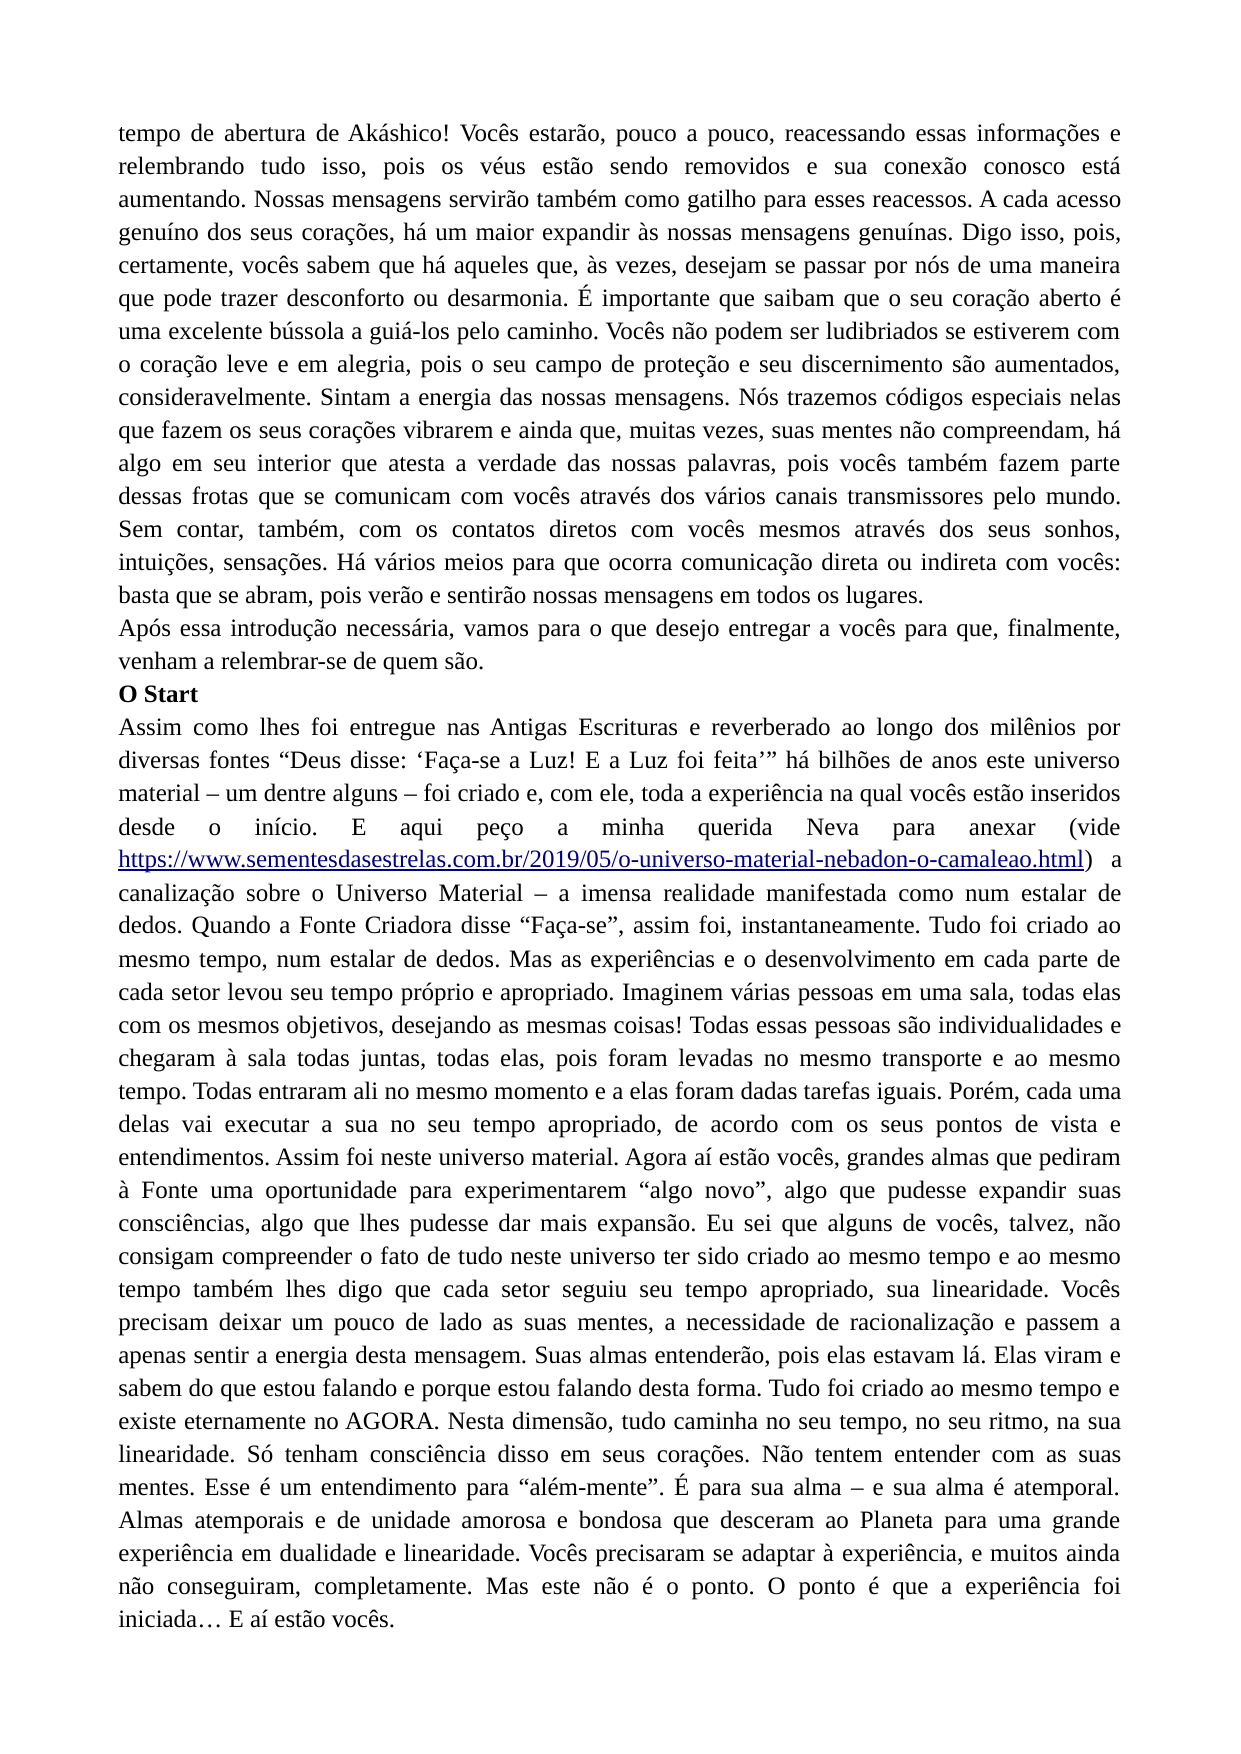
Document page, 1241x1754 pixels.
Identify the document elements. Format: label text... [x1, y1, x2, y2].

text tempo de abertura de Akáshico! Vocês estarão, pouco a pouco, reacessando essas informações e relembrando tudo isso, pois os véus estão sendo removidos e sua conexão conosco está aumentando. Nossas mensagens servirão também como gatilho para esses reacessos. A cada acesso genuíno dos seus corações, há um maior expandir às nossas mensagens genuínas. Digo isso, pois, certamente, vocês sabem que há aqueles que, às vezes, desejam se passar por nós de uma maneira que pode trazer desconforto ou desarmonia. É importante que saibam que o seu coração aberto é uma excelente bússola a guiá-los pelo caminho. Vocês não podem ser ludibriados se estiverem com o coração leve e em alegria, pois o seu campo de proteção e seu discernimento são aumentados, consideravelmente. Sintam a energia das nossas mensagens. Nós trazemos códigos especiais nelas que fazem os seus corações vibrarem e ainda que, muitas vezes, suas mentes não compreendam, há algo em seu interior que atesta a verdade das nossas palavras, pois vocês também fazem parte dessas frotas que se comunicam com vocês através dos vários canais transmissores pelo mundo. Sem contar, também, com os contatos diretos com vocês mesmos através dos seus sonhos, intuições, sensações. Há vários meios para que ocorra comunicação direta ou indireta com vocês: basta que se abram, pois verão e sentirão nossas mensagens em todos os lugares. [118, 118, 1122, 609]
text Após essa introdução necessária, vamos para o que desejo entregar a vocês para que, finalmente, venham a relembrar-se de quem são. [118, 613, 1122, 675]
text Assim como lhes foi entregue nas Antigas Escrituras e reverberado ao longo dos milênios por diversas fontes “Deus disse: ‘Faça-se a Luz! E a Luz foi feita’” há bilhões de anos este universo material – um dentre alguns – foi criado e, com ele, toda a experiência na qual vocês estão inseridos desde o início. E aqui peço a minha querida Neva para anexar (vide https://www.sementesdasestrelas.com.br/2019/05/o-universo-material-nebadon-o-camaleao.html) a canalização sobre o Universo Material – a imensa realidade manifestada como num estalar de dedos. Quando a Fonte Criadora disse “Faça-se”, assim foi, instantaneamente. Tudo foi criado ao mesmo tempo, num estalar de dedos. Mas as experiências e o desenvolvimento em cada parte de cada setor levou seu tempo próprio e apropriado. Imaginem várias pessoas em uma sala, todas elas com os mesmos objetivos, desejando as mesmas coisas! Todas essas pessoas são individualidades e chegaram à sala todas juntas, todas elas, pois foram levadas no mesmo transporte e ao mesmo tempo. Todas entraram ali no mesmo momento e a elas foram dadas tarefas iguais. Porém, cada uma delas vai executar a sua no seu tempo apropriado, de acordo com os seus pontos de vista e entendimentos. Assim foi neste universo material. Agora aí estão vocês, grandes almas que pediram à Fonte uma oportunidade para experimentarem “algo novo”, algo que pudesse expandir suas consciências, algo que lhes pudesse dar mais expansão. Eu sei que alguns de vocês, talvez, não consigam compreender o fato de tudo neste universo ter sido criado ao mesmo tempo e ao mesmo tempo também lhes digo que cada setor seguiu seu tempo apropriado, sua linearidade. Vocês precisam deixar um pouco de lado as suas mentes, a necessidade de racionalização e passem a apenas sentir a energia desta mensagem. Suas almas entenderão, pois elas estavam lá. Elas viram e sabem do que estou falando e porque estou falando desta forma. Tudo foi criado ao mesmo tempo e existe eternamente no AGORA. Nesta dimensão, tudo caminha no seu tempo, no seu ritmo, na sua linearidade. Só tenham consciência disso em seus corações. Não tentem entender com as suas mentes. Esse é um entendimento para “além-mente”. É para sua alma – e sua alma é atemporal. Almas atemporais e de unidade amorosa e bondosa que desceram ao Planeta para uma grande experiência em dualidade e linearidade. Vocês precisaram se adaptar à experiência, e muitos ainda não conseguiram, completamente. Mas este não é o ponto. O ponto é que a experiência foi iniciada… E aí estão vocês. [118, 712, 1122, 1633]
text O Start [118, 679, 1122, 708]
